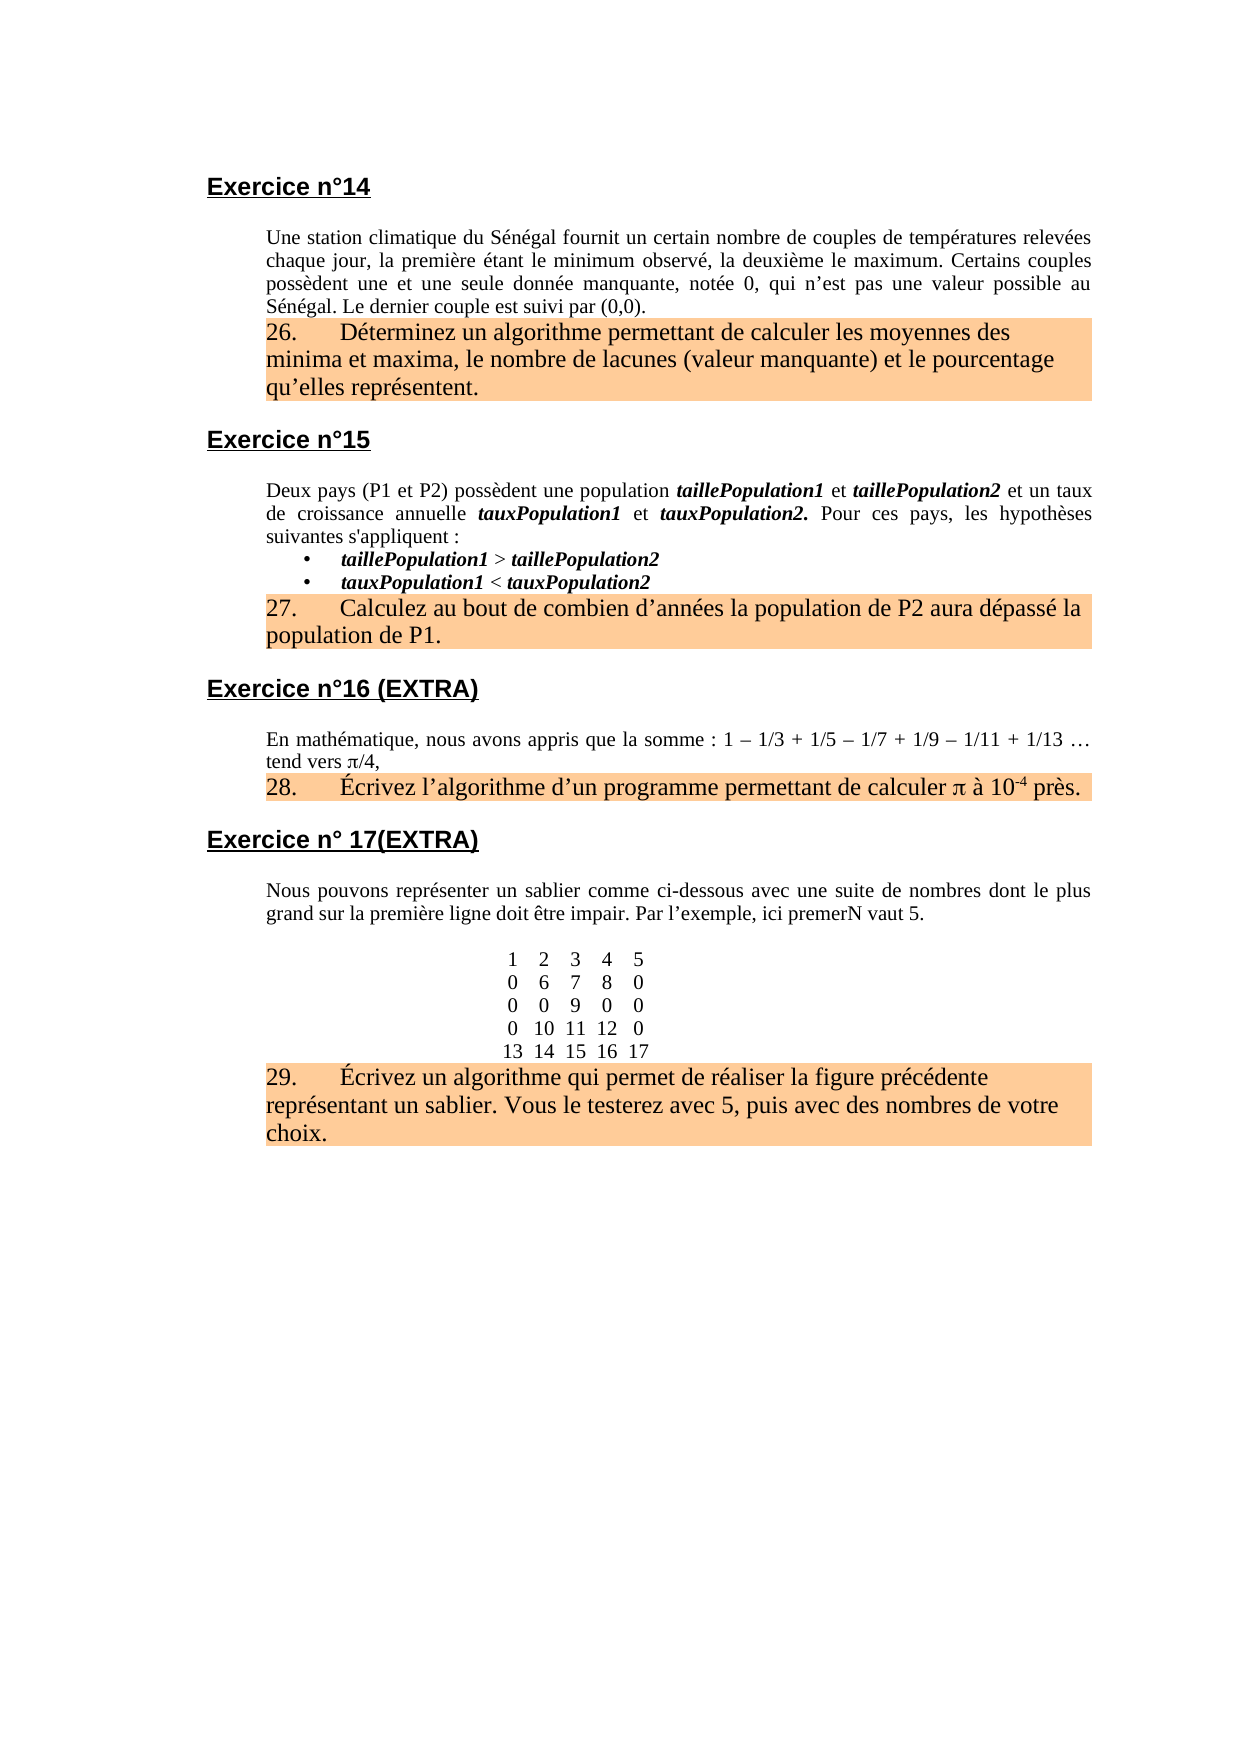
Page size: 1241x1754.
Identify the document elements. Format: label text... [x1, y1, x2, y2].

list Écrivez l’algorithme d’un programme permettant de calculer  à 10-4 près. [266, 773, 1092, 801]
text 1 2 3 4 5 [502, 948, 1092, 971]
text 13 14 15 16 17 [502, 1040, 1092, 1063]
list Écrivez un algorithme qui permet de réaliser la figure précédente représentant un sablier. Vous le testerez avec 5, puis avec des nombres de votre choix. [266, 1063, 1092, 1146]
text Deux pays (P1 et P2) possèdent une population taillePopulation1 et taillePopulation2 et un taux de croissance annuelle tauxPopulation1 et tauxPopulation2. Pour ces pays, les hypothèses suivantes s'appliquent : [266, 479, 1092, 548]
text 0 0 9 0 0 [502, 994, 1092, 1017]
text 0 6 7 8 0 [502, 971, 1092, 994]
subtitle Exercice n°16 (EXTRA) [207, 674, 1092, 702]
list taillePopulation1 > taillePopulation2 [303, 548, 1092, 571]
text En mathématique, nous avons appris que la somme : 1 – 1/3 + 1/5 – 1/7 + 1/9 – 1/11 + 1/13 … tend vers /4, [266, 727, 1092, 773]
list Déterminez un algorithme permettant de calculer les moyennes des minima et maxima, le nombre de lacunes (valeur manquante) et le pourcentage qu’elles représentent. [266, 318, 1092, 401]
text 0 10 11 12 0 [502, 1017, 1092, 1040]
subtitle Exercice n° 17(EXTRA) [207, 826, 1092, 854]
list tauxPopulation1 < tauxPopulation2 [303, 571, 1092, 594]
text Une station climatique du Sénégal fournit un certain nombre de couples de températures relevées chaque jour, la première étant le minimum observé, la deuxième le maximum. Certains couples possèdent une et une seule donnée manquante, notée 0, qui n’est pas une valeur possible au Sénégal. Le dernier couple est suivi par (0,0). [266, 226, 1092, 318]
text Nous pouvons représenter un sablier comme ci-dessous avec une suite de nombres dont le plus grand sur la première ligne doit être impair. Par l’exemple, ici premerN vaut 5. [266, 879, 1092, 925]
subtitle Exercice n°14 [207, 173, 1092, 201]
subtitle Exercice n°15 [207, 426, 1092, 454]
list Calculez au bout de combien d’années la population de P2 aura dépassé la population de P1. [266, 594, 1092, 649]
